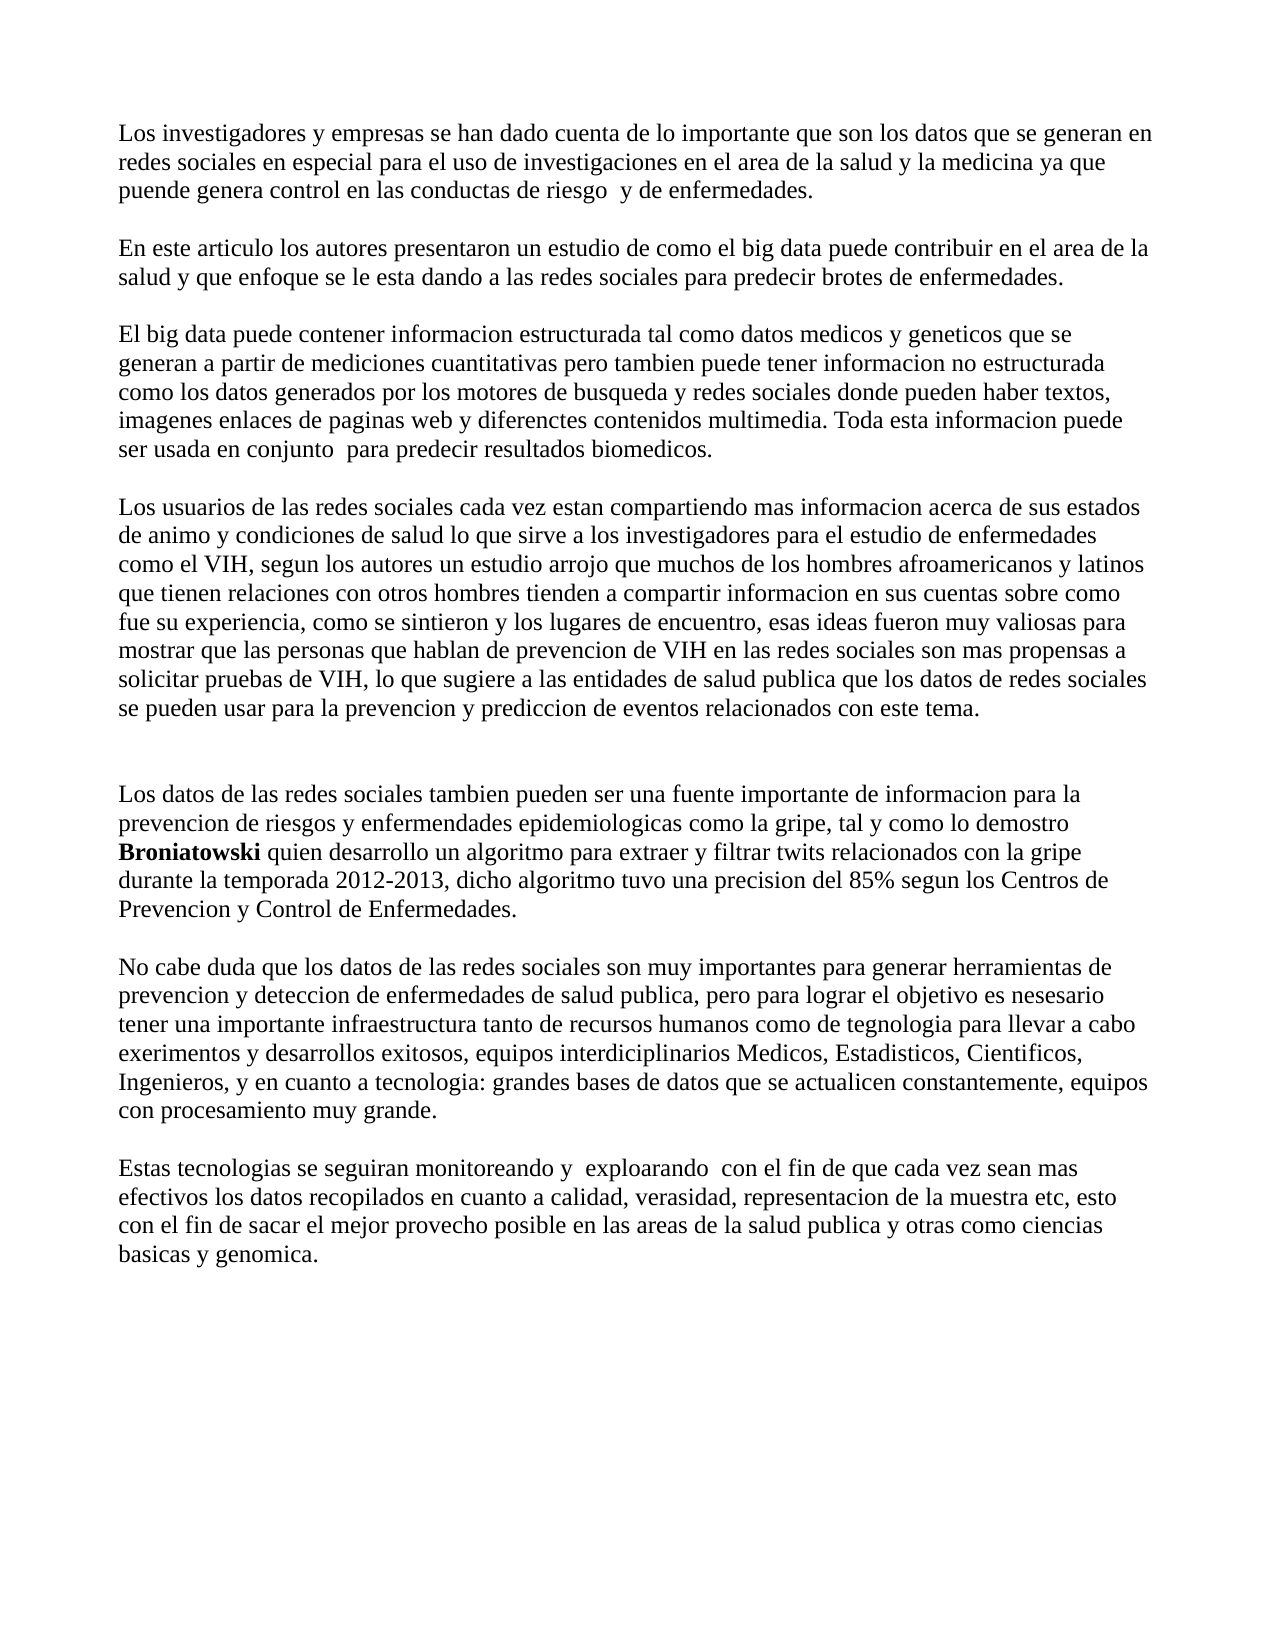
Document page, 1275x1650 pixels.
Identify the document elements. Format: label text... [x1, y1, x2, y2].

text El big data puede contener informacion estructurada tal como datos medicos y geneticos que se generan a partir de mediciones cuantitativas pero tambien puede tener informacion no estructurada como los datos generados por los motores de busqueda y redes sociales donde pueden haber textos, imagenes enlaces de paginas web y diferenctes contenidos multimedia. Toda esta informacion puede ser usada en conjunto para predecir resultados biomedicos. [118, 319, 1157, 463]
text Los investigadores y empresas se han dado cuenta de lo importante que son los datos que se generan en redes sociales en especial para el uso de investigaciones en el area de la salud y la medicina ya que puende genera control en las conductas de riesgo y de enfermedades. [118, 118, 1157, 204]
text Estas tecnologias se seguiran monitoreando y exploarando con el fin de que cada vez sean mas efectivos los datos recopilados en cuanto a calidad, verasidad, representacion de la muestra etc, esto con el fin de sacar el mejor provecho posible en las areas de la salud publica y otras como ciencias basicas y genomica. [118, 1153, 1157, 1268]
text Los datos de las redes sociales tambien pueden ser una fuente importante de informacion para la prevencion de riesgos y enfermendades epidemiologicas como la gripe, tal y como lo demostro Broniatowski quien desarrollo un algoritmo para extraer y filtrar twits relacionados con la gripe durante la temporada 2012-2013, dicho algoritmo tuvo una precision del 85% segun los Centros de Prevencion y Control de Enfermedades. [118, 779, 1157, 923]
text En este articulo los autores presentaron un estudio de como el big data puede contribuir en el area de la salud y que enfoque se le esta dando a las redes sociales para predecir brotes de enfermedades. [118, 233, 1157, 291]
text Los usuarios de las redes sociales cada vez estan compartiendo mas informacion acerca de sus estados de animo y condiciones de salud lo que sirve a los investigadores para el estudio de enfermedades como el VIH, segun los autores un estudio arrojo que muchos de los hombres afroamericanos y latinos que tienen relaciones con otros hombres tienden a compartir informacion en sus cuentas sobre como fue su experiencia, como se sintieron y los lugares de encuentro, esas ideas fueron muy valiosas para mostrar que las personas que hablan de prevencion de VIH en las redes sociales son mas propensas a solicitar pruebas de VIH, lo que sugiere a las entidades de salud publica que los datos de redes sociales se pueden usar para la prevencion y prediccion de eventos relacionados con este tema. [118, 492, 1157, 722]
text No cabe duda que los datos de las redes sociales son muy importantes para generar herramientas de prevencion y deteccion de enfermedades de salud publica, pero para lograr el objetivo es nesesario tener una importante infraestructura tanto de recursos humanos como de tegnologia para llevar a cabo exerimentos y desarrollos exitosos, equipos interdiciplinarios Medicos, Estadisticos, Cientificos, Ingenieros, y en cuanto a tecnologia: grandes bases de datos que se actualicen constantemente, equipos con procesamiento muy grande. [118, 952, 1157, 1124]
